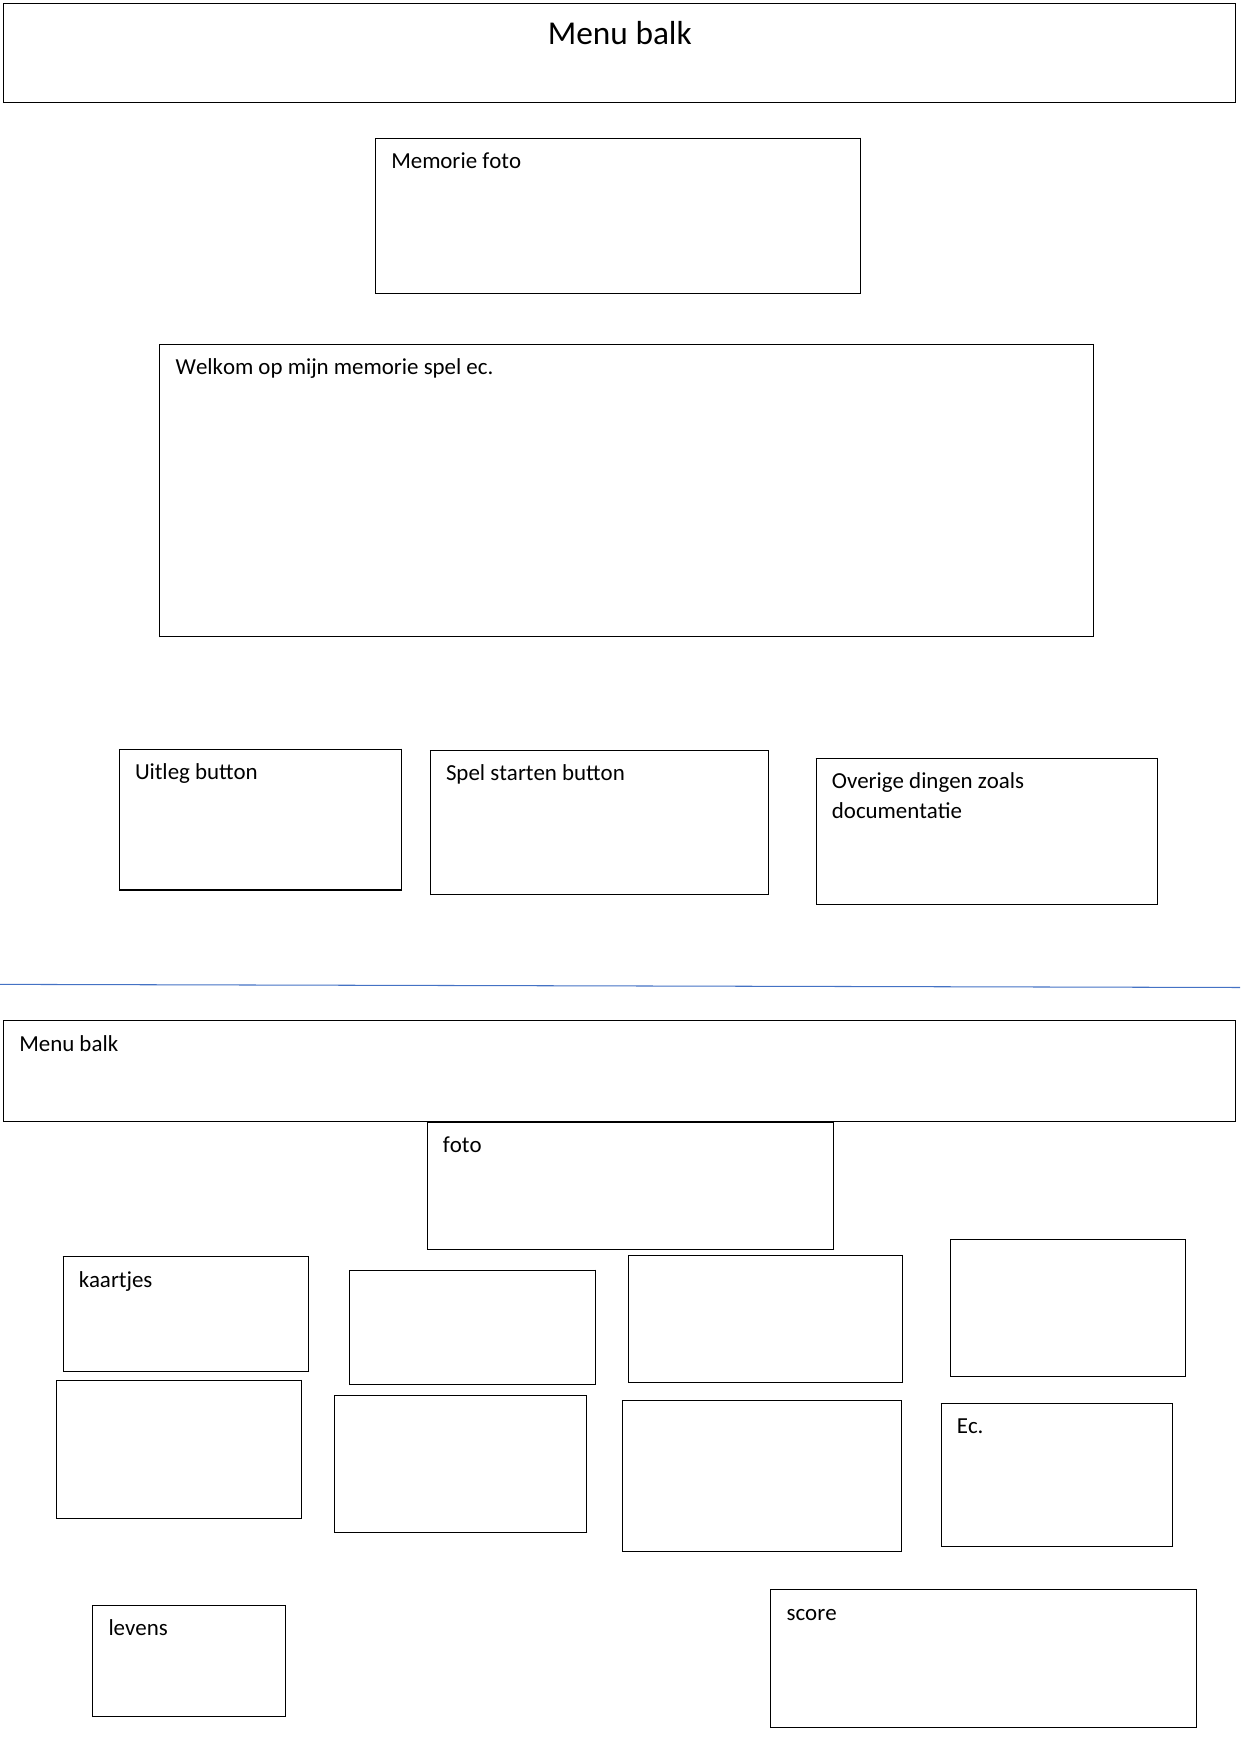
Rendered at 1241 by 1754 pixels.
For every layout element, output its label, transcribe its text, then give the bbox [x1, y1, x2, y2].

text kaartjes [78, 1265, 293, 1293]
text Ec. [957, 1412, 1157, 1440]
text score [786, 1598, 1181, 1626]
text Overige dingen zoals documentatie [832, 766, 1142, 824]
text Uitleg button [135, 757, 386, 785]
text Menu balk [19, 12, 1220, 52]
text Memorie foto [391, 146, 845, 174]
text Spel starten button [446, 758, 753, 787]
text foto [443, 1130, 818, 1158]
text levens [108, 1613, 270, 1641]
text Welkom op mijn memorie spel ec. [175, 352, 1078, 380]
text Menu balk [19, 1029, 1220, 1057]
